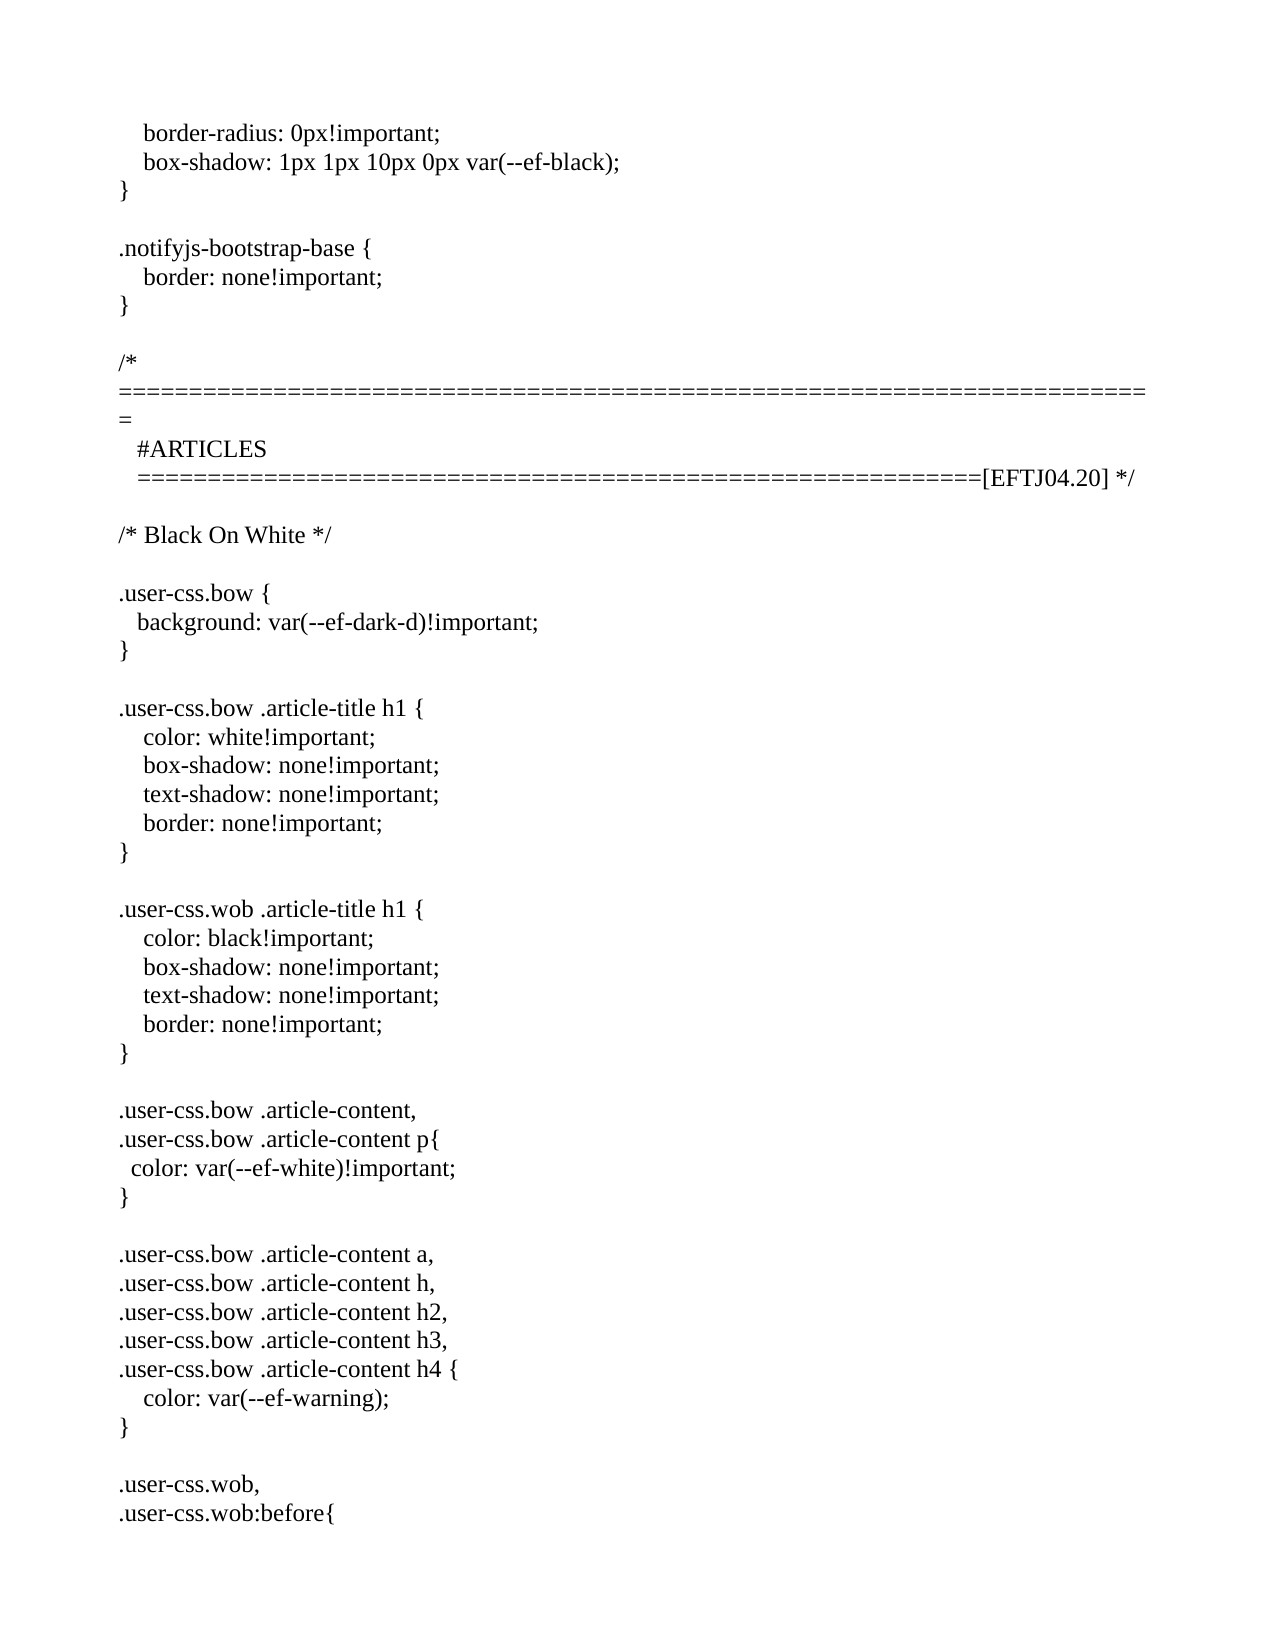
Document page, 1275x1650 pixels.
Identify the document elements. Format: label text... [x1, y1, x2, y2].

text .user-css.bow .article-content a, [118, 1239, 1157, 1268]
text .user-css.wob .article-title h1 { [118, 894, 1157, 923]
text .user-css.bow { [118, 578, 1157, 607]
text border-radius: 0px!important; [118, 118, 1157, 147]
text .user-css.bow .article-title h1 { [118, 693, 1157, 722]
text } [118, 291, 1157, 319]
text color: var(--ef-white)!important; [118, 1153, 1157, 1182]
text border: none!important; [118, 262, 1157, 291]
text } [118, 1038, 1157, 1067]
text #ARTICLES [118, 434, 1157, 463]
text .user-css.wob, [118, 1469, 1157, 1498]
text text-shadow: none!important; [118, 779, 1157, 808]
text color: white!important; [118, 722, 1157, 751]
text .user-css.bow .article-content h2, [118, 1297, 1157, 1326]
text color: var(--ef-warning); [118, 1383, 1157, 1412]
text box-shadow: 1px 1px 10px 0px var(--ef-black); [118, 147, 1157, 176]
text } [118, 636, 1157, 664]
text .user-css.wob:before{ [118, 1498, 1157, 1527]
text } [118, 176, 1157, 204]
text /* ========================================================================== [118, 348, 1157, 434]
text } [118, 1182, 1157, 1211]
text text-shadow: none!important; [118, 981, 1157, 1009]
text .user-css.bow .article-content p{ [118, 1124, 1157, 1153]
text border: none!important; [118, 808, 1157, 837]
text .user-css.bow .article-content h3, [118, 1326, 1157, 1354]
text .user-css.bow .article-content, [118, 1096, 1157, 1124]
text border: none!important; [118, 1009, 1157, 1038]
text ============================================================[EFTJ04.20] */ [118, 463, 1157, 492]
text box-shadow: none!important; [118, 751, 1157, 779]
text box-shadow: none!important; [118, 952, 1157, 981]
text } [118, 1412, 1157, 1441]
text .user-css.bow .article-content h4 { [118, 1354, 1157, 1383]
text .user-css.bow .article-content h, [118, 1268, 1157, 1297]
text .notifyjs-bootstrap-base { [118, 233, 1157, 262]
text /* Black On White */ [118, 521, 1157, 549]
text color: black!important; [118, 923, 1157, 952]
text background: var(--ef-dark-d)!important; [118, 607, 1157, 636]
text } [118, 837, 1157, 866]
